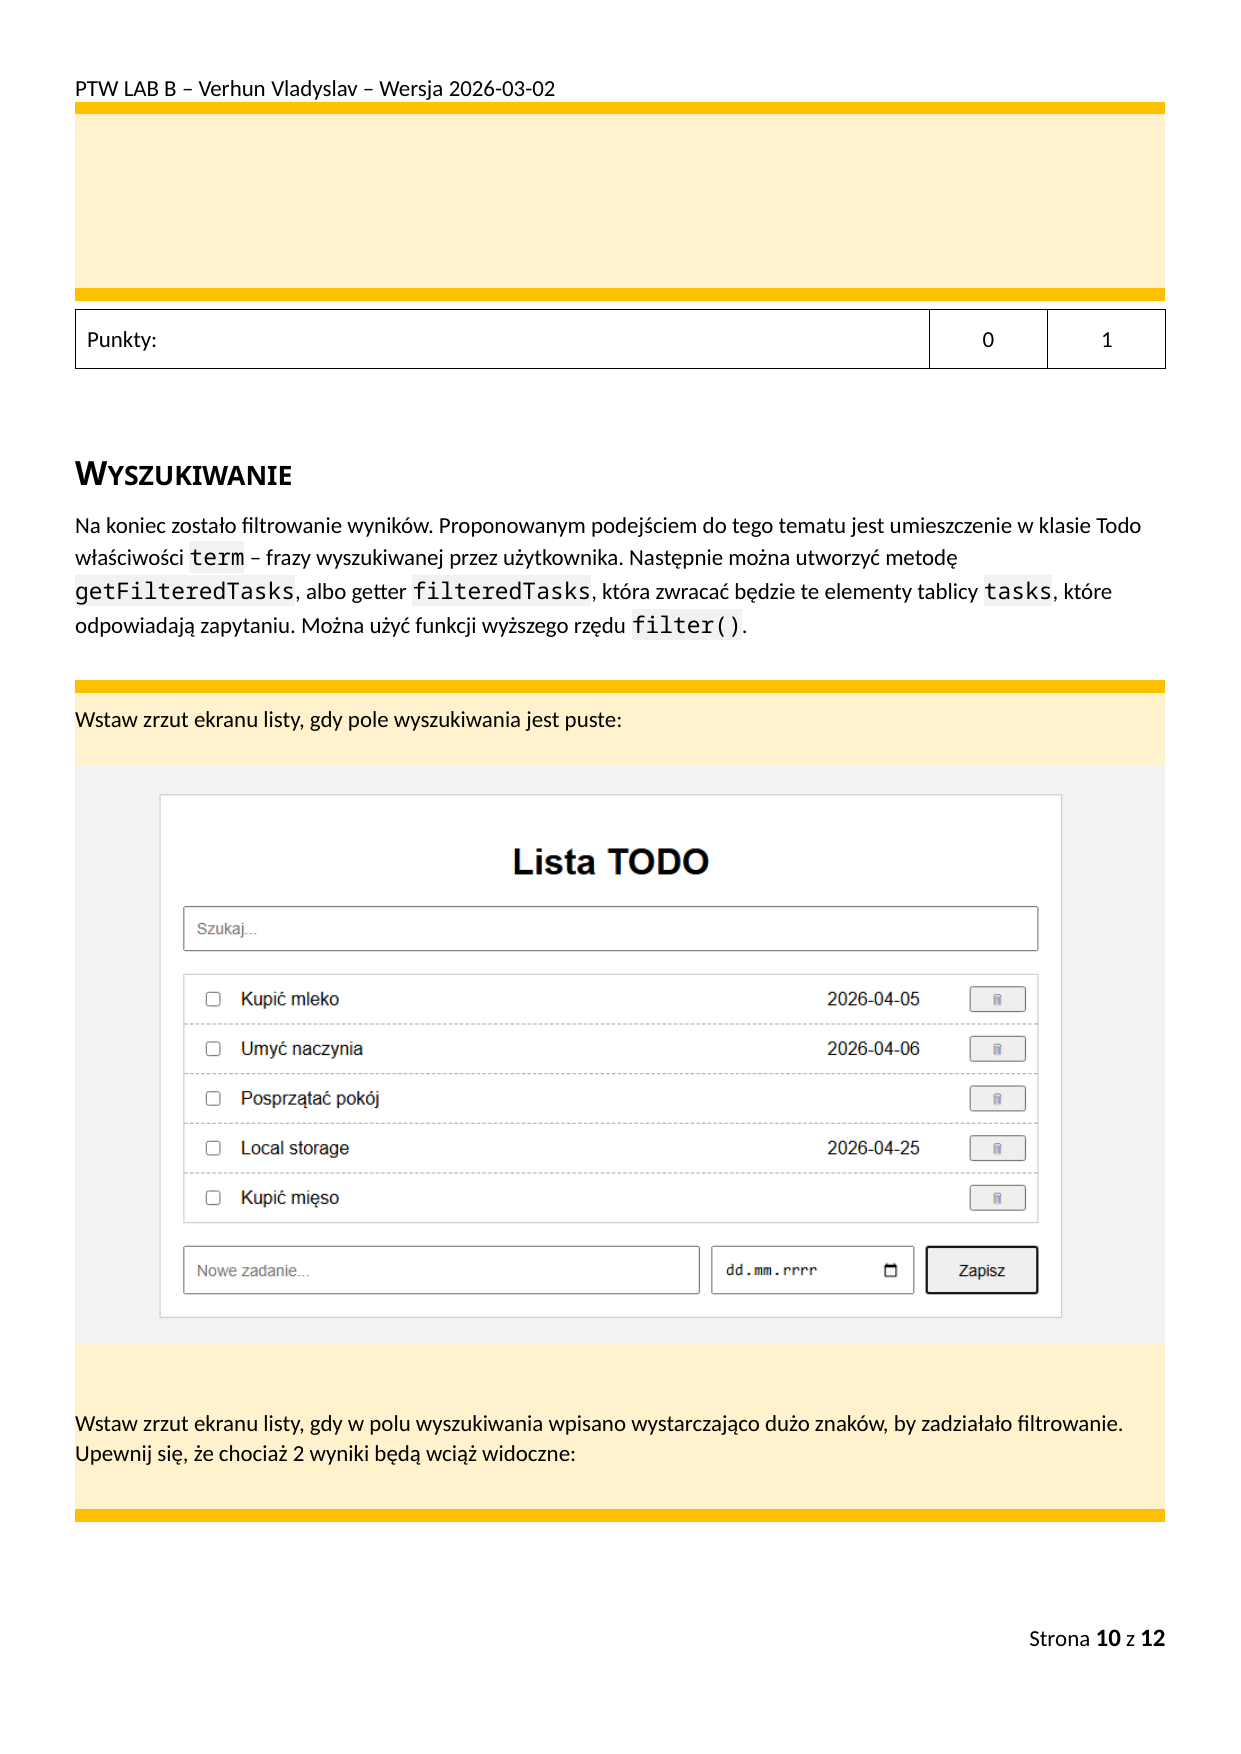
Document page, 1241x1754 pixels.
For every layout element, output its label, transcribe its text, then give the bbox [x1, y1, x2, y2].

table_header Punkty: [76, 310, 929, 368]
picture [75, 765, 1166, 1344]
subtitle Wyszukiwanie [75, 449, 1165, 495]
text Wstaw zrzut ekranu listy, gdy w polu wyszukiwania wpisano wystarczająco dużo znaków, by zadziałało filtrowanie. Upewnij się, że chociaż 2 wyniki będą wciąż widoczne: [75, 1384, 1165, 1444]
table_header 0 [930, 310, 1047, 368]
text Na koniec zostało filtrowanie wyników. Proponowanym podejściem do tego tematu jest umieszczenie w klasie Todo właściwości term – frazy wyszukiwanej przez użytkownika. Następnie można utworzyć metodę getFilteredTasks, albo getter filteredTasks, która zwracać będzie te elementy tablicy tasks, które odpowiadają zapytaniu. Można użyć funkcji wyższego rzędu filter(). [75, 511, 1165, 640]
text Wstaw zrzut ekranu listy, gdy pole wyszukiwania jest puste: [75, 693, 1165, 710]
table_header 1 [1048, 310, 1165, 368]
